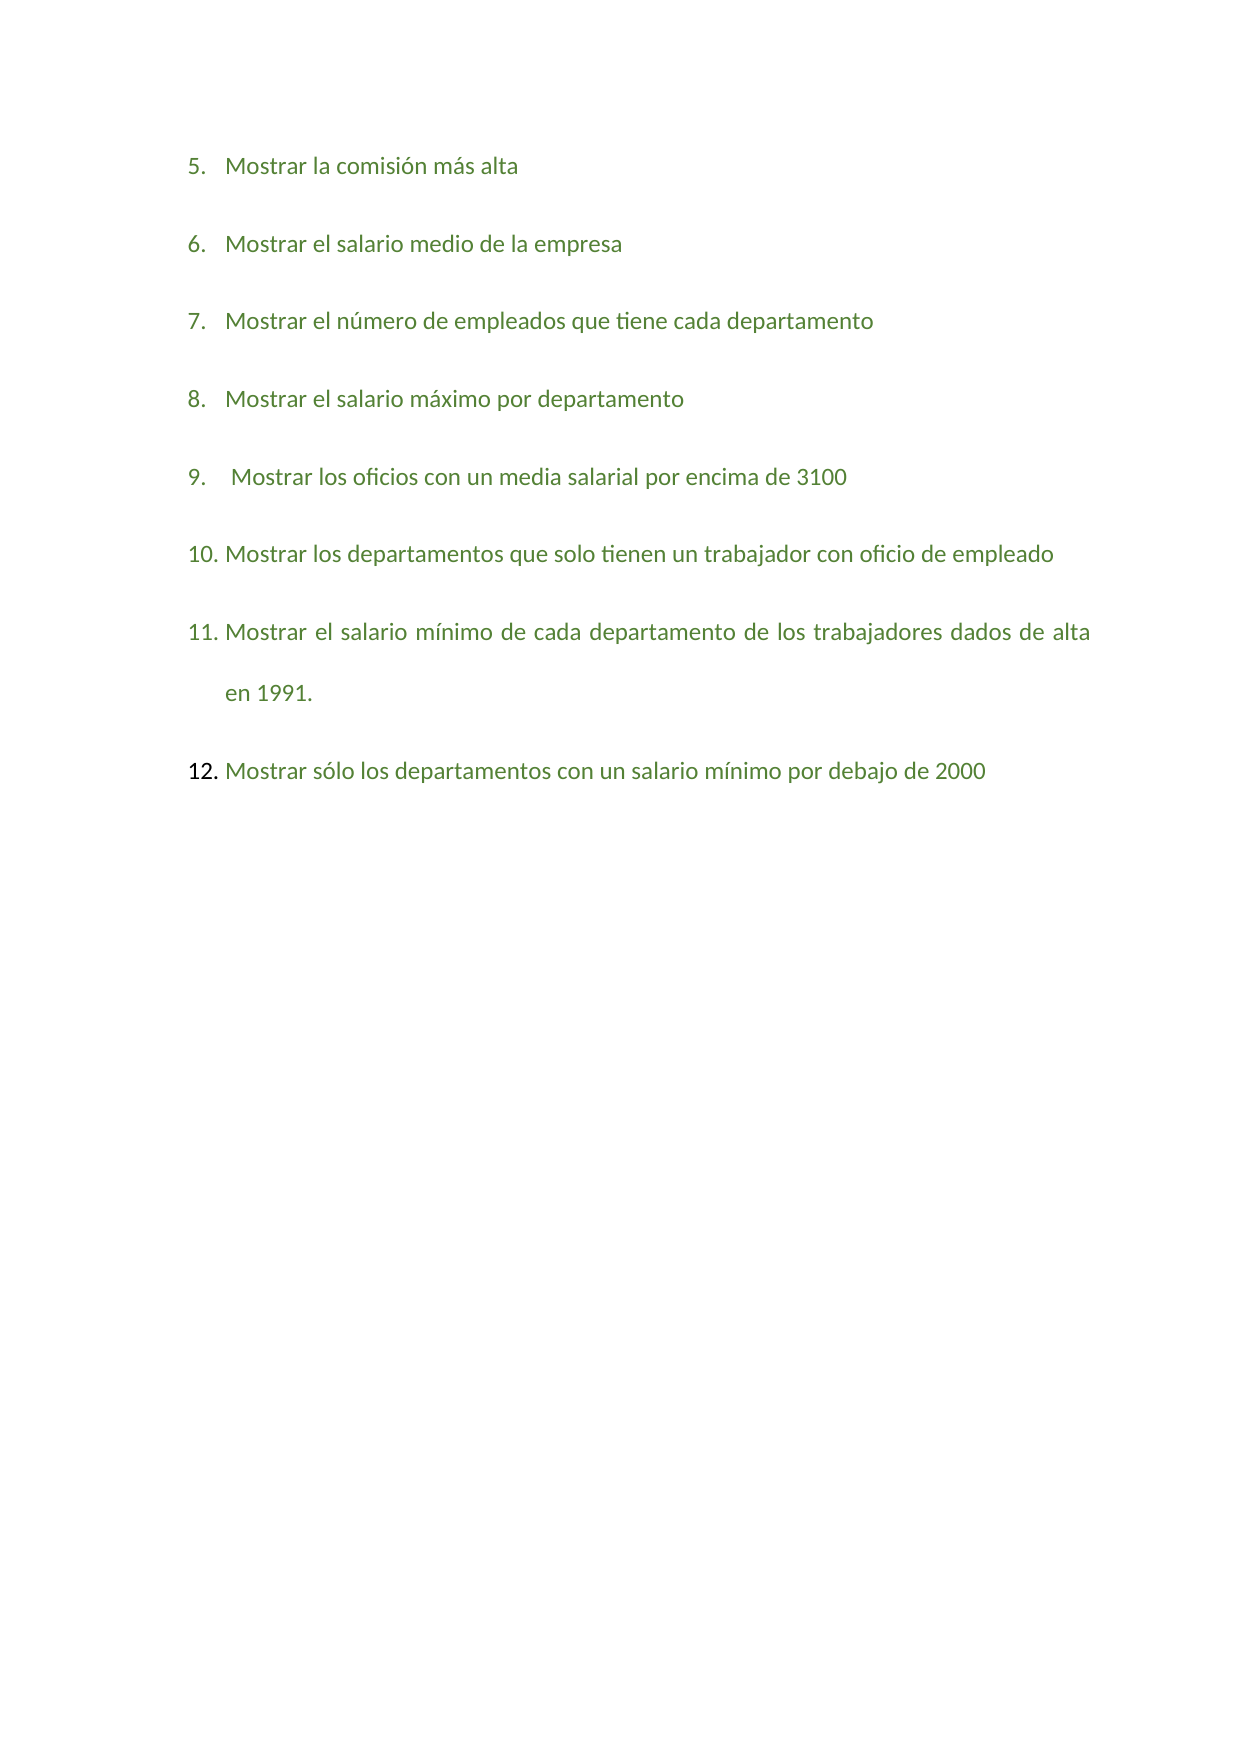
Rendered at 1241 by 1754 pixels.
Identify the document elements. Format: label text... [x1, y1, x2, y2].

list Mostrar la comisión más alta [187, 150, 1090, 181]
list Mostrar los departamentos que solo tienen un trabajador con oficio de empleado [187, 538, 1090, 569]
list Mostrar los oficios con un media salarial por encima de 3100 [187, 461, 1090, 491]
list Mostrar el salario medio de la empresa [187, 228, 1090, 258]
list Mostrar el salario máximo por departamento [187, 383, 1090, 414]
list Mostrar el número de empleados que tiene cada departamento [187, 305, 1090, 336]
list Mostrar sólo los departamentos con un salario mínimo por debajo de 2000 [187, 755, 1090, 786]
list Mostrar el salario mínimo de cada departamento de los trabajadores dados de alta en 1991. [187, 616, 1090, 708]
